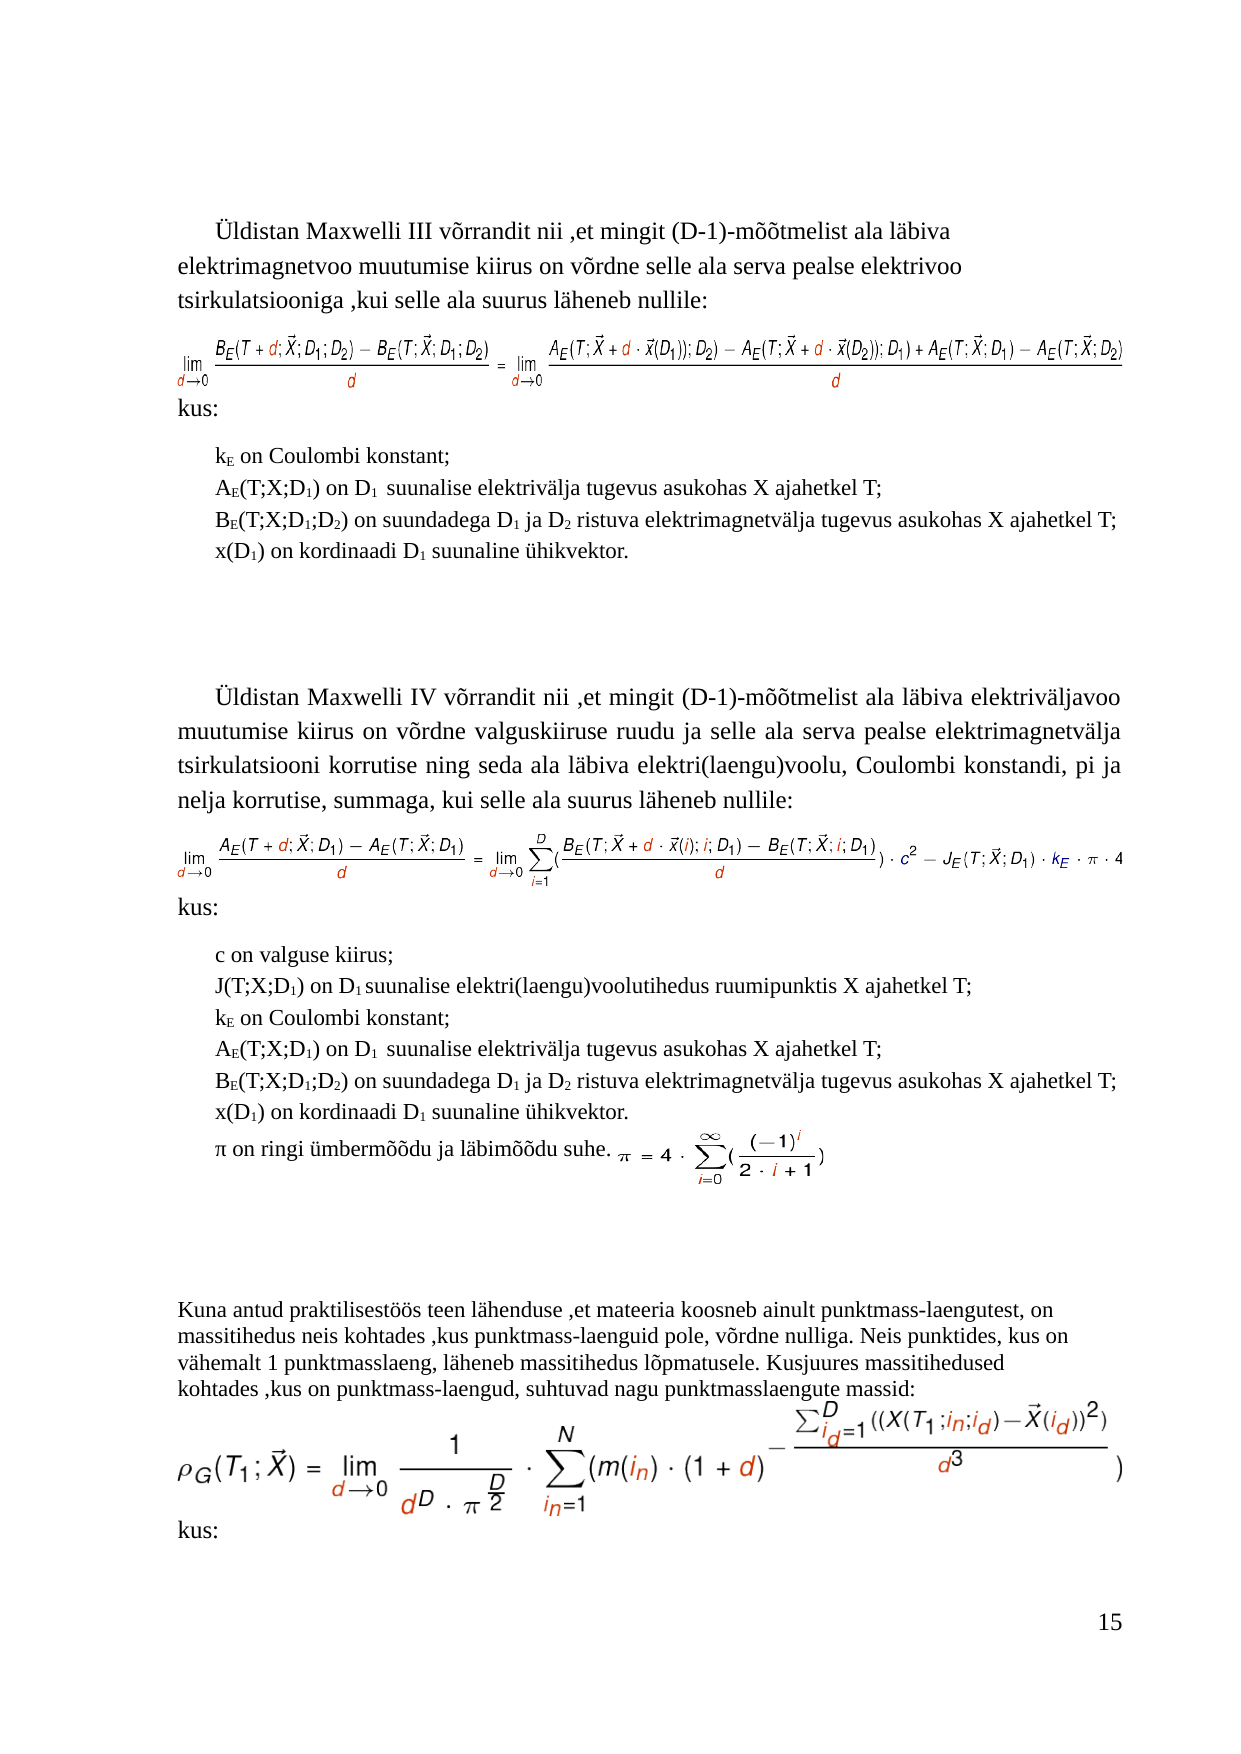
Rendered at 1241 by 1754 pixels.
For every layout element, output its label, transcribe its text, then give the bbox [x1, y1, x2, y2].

text kus: [177, 886, 1122, 920]
text c on valguse kiirus; J(T;X;D1) on D1 suunalise elektri(laengu)voolutihedus ruumipunktis X ajahetkel T; kE on Coulombi konstant; AE(T;X;D1) on D1 suunalise elektrivälja tugevus asukohas X ajahetkel T; BE(T;X;D1;D2) on suundadega D1 ja D2 ristuva elektrimagnetvälja tugevus asukohas X ajahetkel T; x(D1) on kordinaadi D1 suunaline ühikvektor. π on ringi ümbermõõdu ja läbimõõdu suhe. [215, 941, 1122, 1184]
picture [177, 1401, 1123, 1516]
picture [177, 334, 1123, 388]
text Kuna antud praktilisestöös teen lähenduse ,et mateeria koosneb ainult punktmass-laengutest, on massitihedus neis kohtades ,kus punktmass-laenguid pole, võrdne nulliga. Neis punktides, kus on vähemalt 1 punktmasslaeng, läheneb massitihedus lõpmatusele. Kusjuures massitihedused kohtades ,kus on punktmass-laengud, suhtuvad nagu punktmasslaengute massid: [177, 1296, 1122, 1401]
text kus: [177, 388, 1122, 422]
text kE on Coulombi konstant; AE(T;X;D1) on D1 suunalise elektrivälja tugevus asukohas X ajahetkel T; BE(T;X;D1;D2) on suundadega D1 ja D2 ristuva elektrimagnetvälja tugevus asukohas X ajahetkel T; x(D1) on kordinaadi D1 suunaline ühikvektor. [215, 443, 1122, 564]
text Üldistan Maxwelli III võrrandit nii ,et mingit (D-1)-mõõtmelist ala läbiva elektrimagnetvoo muutumise kiirus on võrdne selle ala serva pealse elektrivoo tsirkulatsiooniga ,kui selle ala suurus läheneb nullile: [177, 216, 1122, 314]
text kus: [177, 1516, 1122, 1544]
text Üldistan Maxwelli IV võrrandit nii ,et mingit (D-1)-mõõtmelist ala läbiva elektriväljavoo muutumise kiirus on võrdne valguskiiruse ruudu ja selle ala serva pealse elektrimagnetvälja tsirkulatsiooni korrutise ning seda ala läbiva elektri(laengu)voolu, Coulombi konstandi, pi ja nelja korrutise, summaga, kui selle ala suurus läheneb nullile: [177, 682, 1122, 814]
picture [617, 1130, 824, 1184]
picture [177, 834, 1123, 886]
